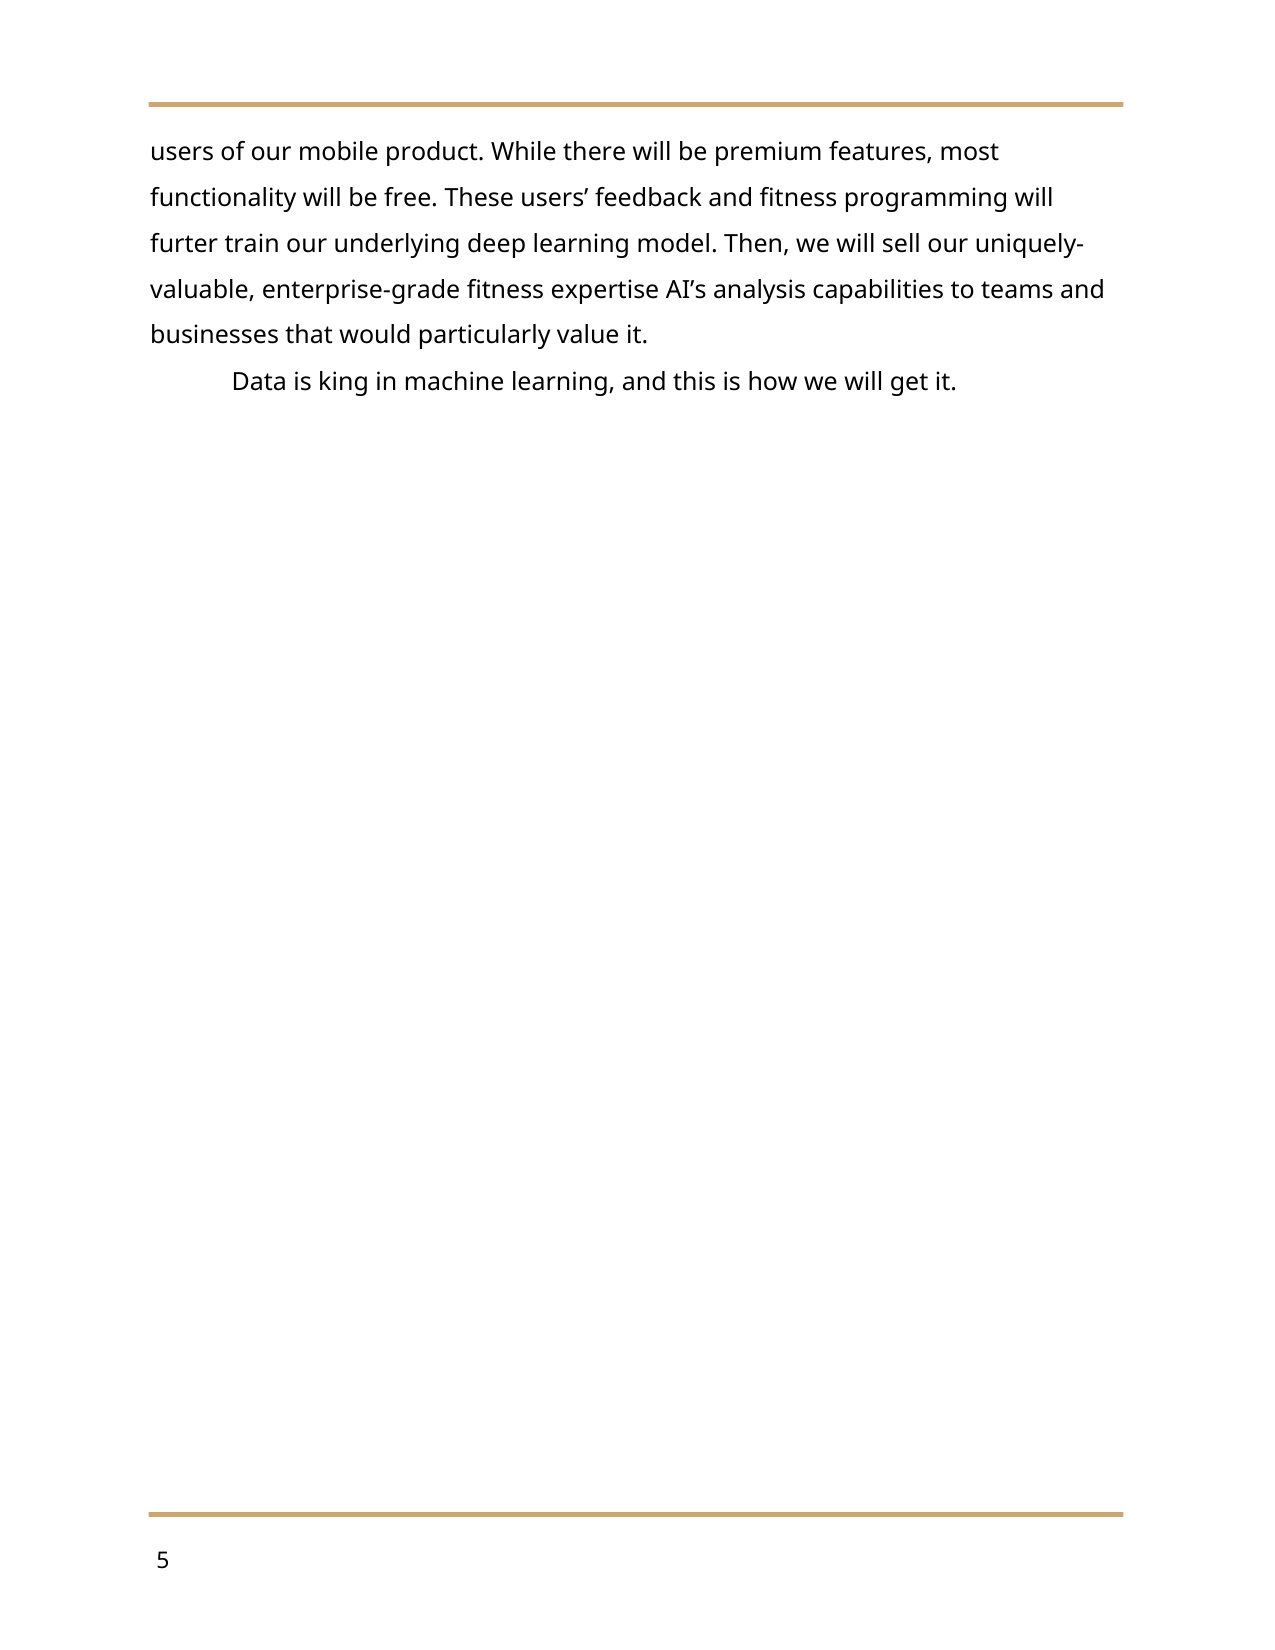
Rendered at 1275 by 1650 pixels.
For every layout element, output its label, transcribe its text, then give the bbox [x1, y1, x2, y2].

text Data is king in machine learning, and this is how we will get it. [150, 363, 1125, 397]
picture [148, 102, 1124, 107]
text users of our mobile product. While there will be premium features, most functionality will be free. These users’ feedback and fitness programming will furter train our underlying deep learning model. Then, we will sell our uniquely-valuable, enterprise-grade fitness expertise AI’s analysis capabilities to teams and businesses that would particularly value it. [150, 133, 1125, 351]
picture [148, 1512, 1124, 1517]
